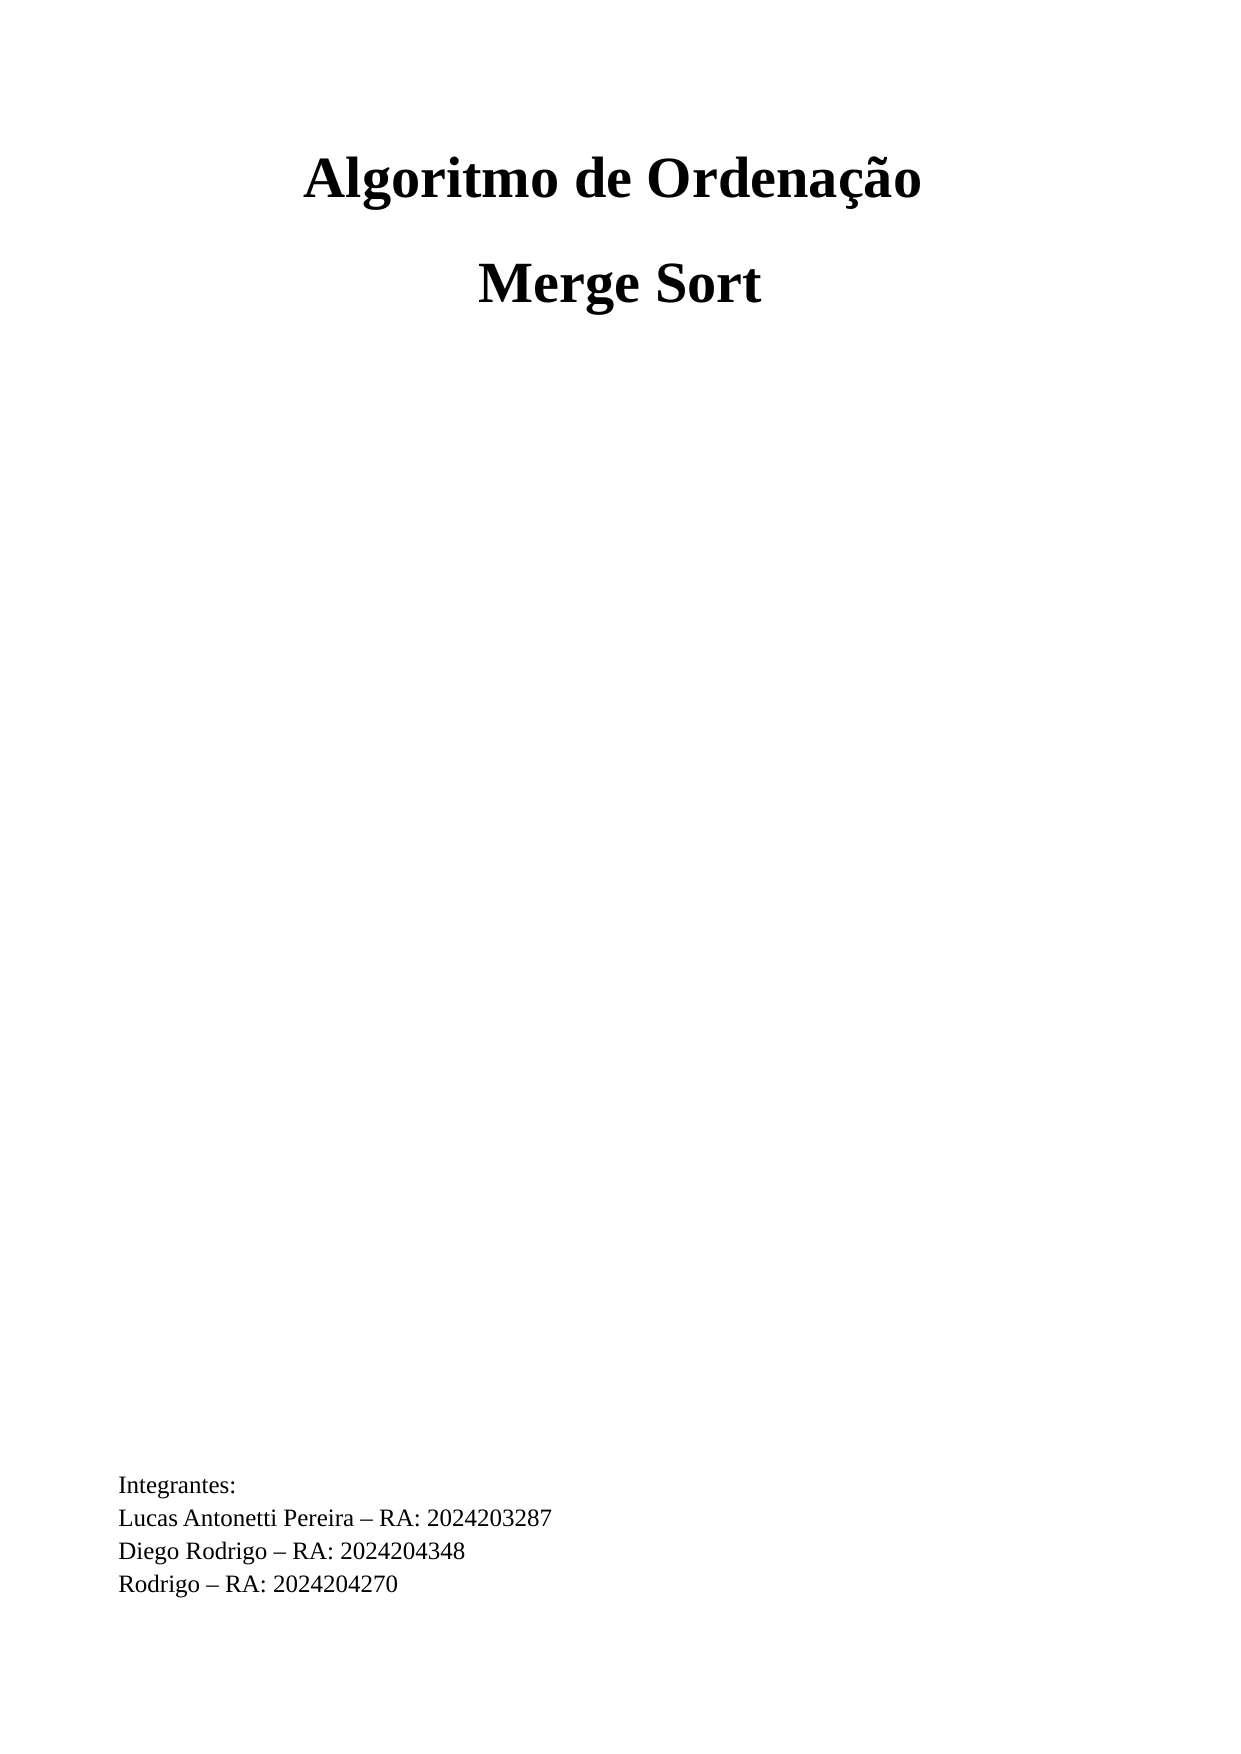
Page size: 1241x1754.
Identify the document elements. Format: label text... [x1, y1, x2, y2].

text Integrantes: Lucas Antonetti Pereira – RA: 2024203287 Diego Rodrigo – RA: 2024204348 Rodrigo – RA: 2024204270 [118, 1470, 1122, 1598]
title Algoritmo de Ordenação [118, 143, 1122, 210]
title Merge Sort [118, 248, 1122, 315]
